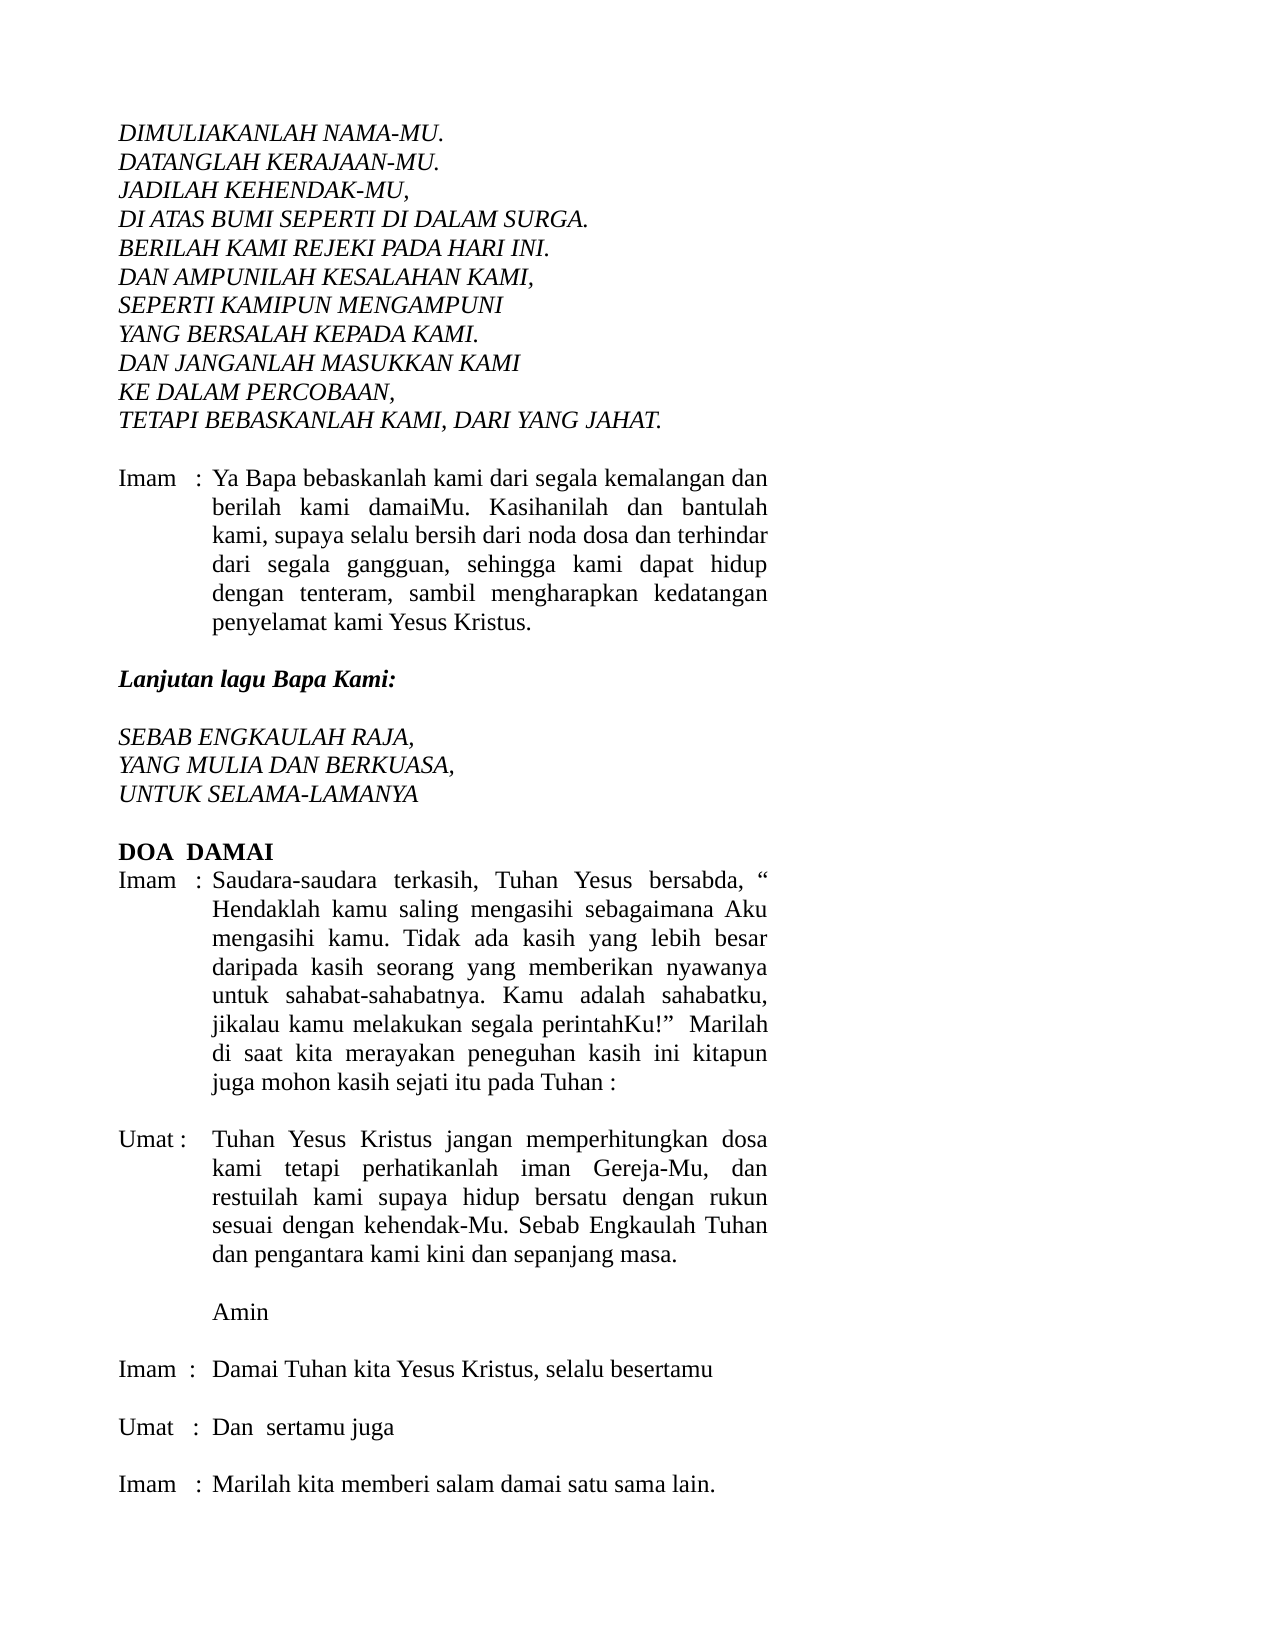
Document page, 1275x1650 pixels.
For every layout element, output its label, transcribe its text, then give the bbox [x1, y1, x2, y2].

text KE DALAM PERCOBAAN, [118, 377, 1157, 406]
text DAN JANGANLAH MASUKKAN KAMI [118, 348, 1157, 377]
text DATANGLAH KERAJAAN-MU. [118, 147, 1157, 176]
text DOA DAMAI [118, 837, 1157, 866]
text SEBAB ENGKAULAH RAJA, [118, 722, 1157, 751]
table_header Imam : [118, 463, 212, 636]
text YANG MULIA DAN BERKUASA, [118, 751, 1157, 779]
text YANG BERSALAH KEPADA KAMI. [118, 319, 1157, 348]
table_header Ya Bapa bebaskanlah kami dari segala kemalangan dan berilah kami damaiMu. Kasihanilah dan bantulah kami, supaya selalu bersih dari noda dosa dan terhindar dari segala gangguan, sehingga kami dapat hidup dengan tenteram, sambil mengharapkan kedatangan penyelamat kami Yesus Kristus. [212, 463, 768, 636]
text DI ATAS BUMI SEPERTI DI DALAM SURGA. [118, 204, 1157, 233]
text SEPERTI KAMIPUN MENGAMPUNI [118, 291, 1157, 319]
text DAN AMPUNILAH KESALAHAN KAMI, [118, 262, 1157, 291]
text JADILAH KEHENDAK-MU, [118, 176, 1157, 204]
text DIMULIAKANLAH NAMA-MU. [118, 118, 1157, 147]
table_header Imam : Umat : Imam : Umat : Imam : [118, 866, 212, 1527]
text TETAPI BEBASKANLAH KAMI, DARI YANG JAHAT. [118, 406, 1157, 434]
table_header Saudara-saudara terkasih, Tuhan Yesus bersabda, “ Hendaklah kamu saling mengasihi sebagaimana Aku mengasihi kamu. Tidak ada kasih yang lebih besar daripada kasih seorang yang memberikan nyawanya untuk sahabat-sahabatnya. Kamu adalah sahabatku, jikalau kamu melakukan segala perintahKu!” Marilah di saat kita merayakan peneguhan kasih ini kitapun juga mohon kasih sejati itu pada Tuhan : Tuhan Yesus Kristus jangan memperhitungkan dosa kami tetapi perhatikanlah iman Gereja-Mu, dan restuilah kami supaya hidup bersatu dengan rukun sesuai dengan kehendak-Mu. Sebab Engkaulah Tuhan dan pengantara kami kini dan sepanjang masa. Amin Damai Tuhan kita Yesus Kristus, selalu besertamu Dan sertamu juga Marilah kita memberi salam damai satu sama lain. [212, 866, 768, 1527]
text BERILAH KAMI REJEKI PADA HARI INI. [118, 233, 1157, 262]
text Lanjutan lagu Bapa Kami: [118, 664, 1157, 693]
text UNTUK SELAMA-LAMANYA [118, 779, 1157, 808]
